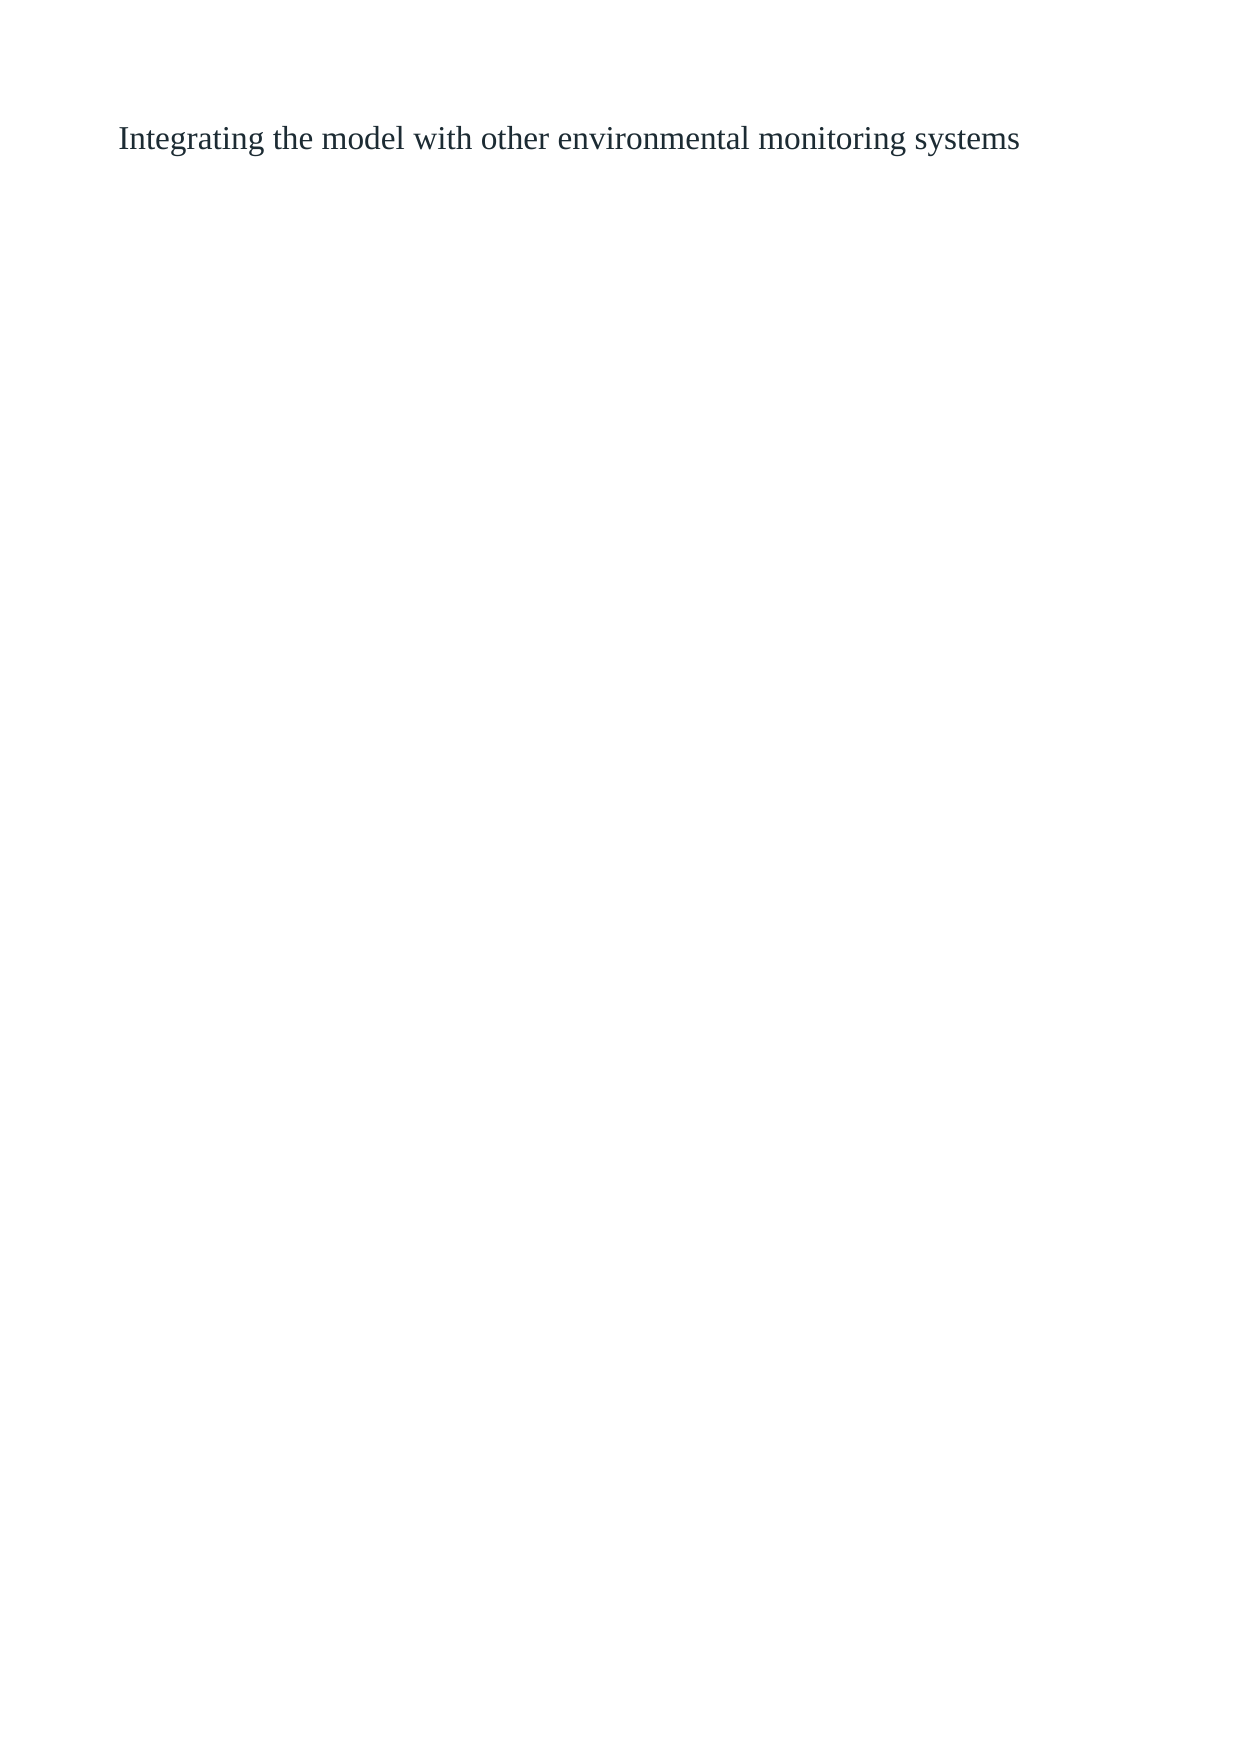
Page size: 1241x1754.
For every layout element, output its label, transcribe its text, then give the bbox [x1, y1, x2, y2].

list Integrating the model with other environmental monitoring systems [118, 118, 1122, 156]
